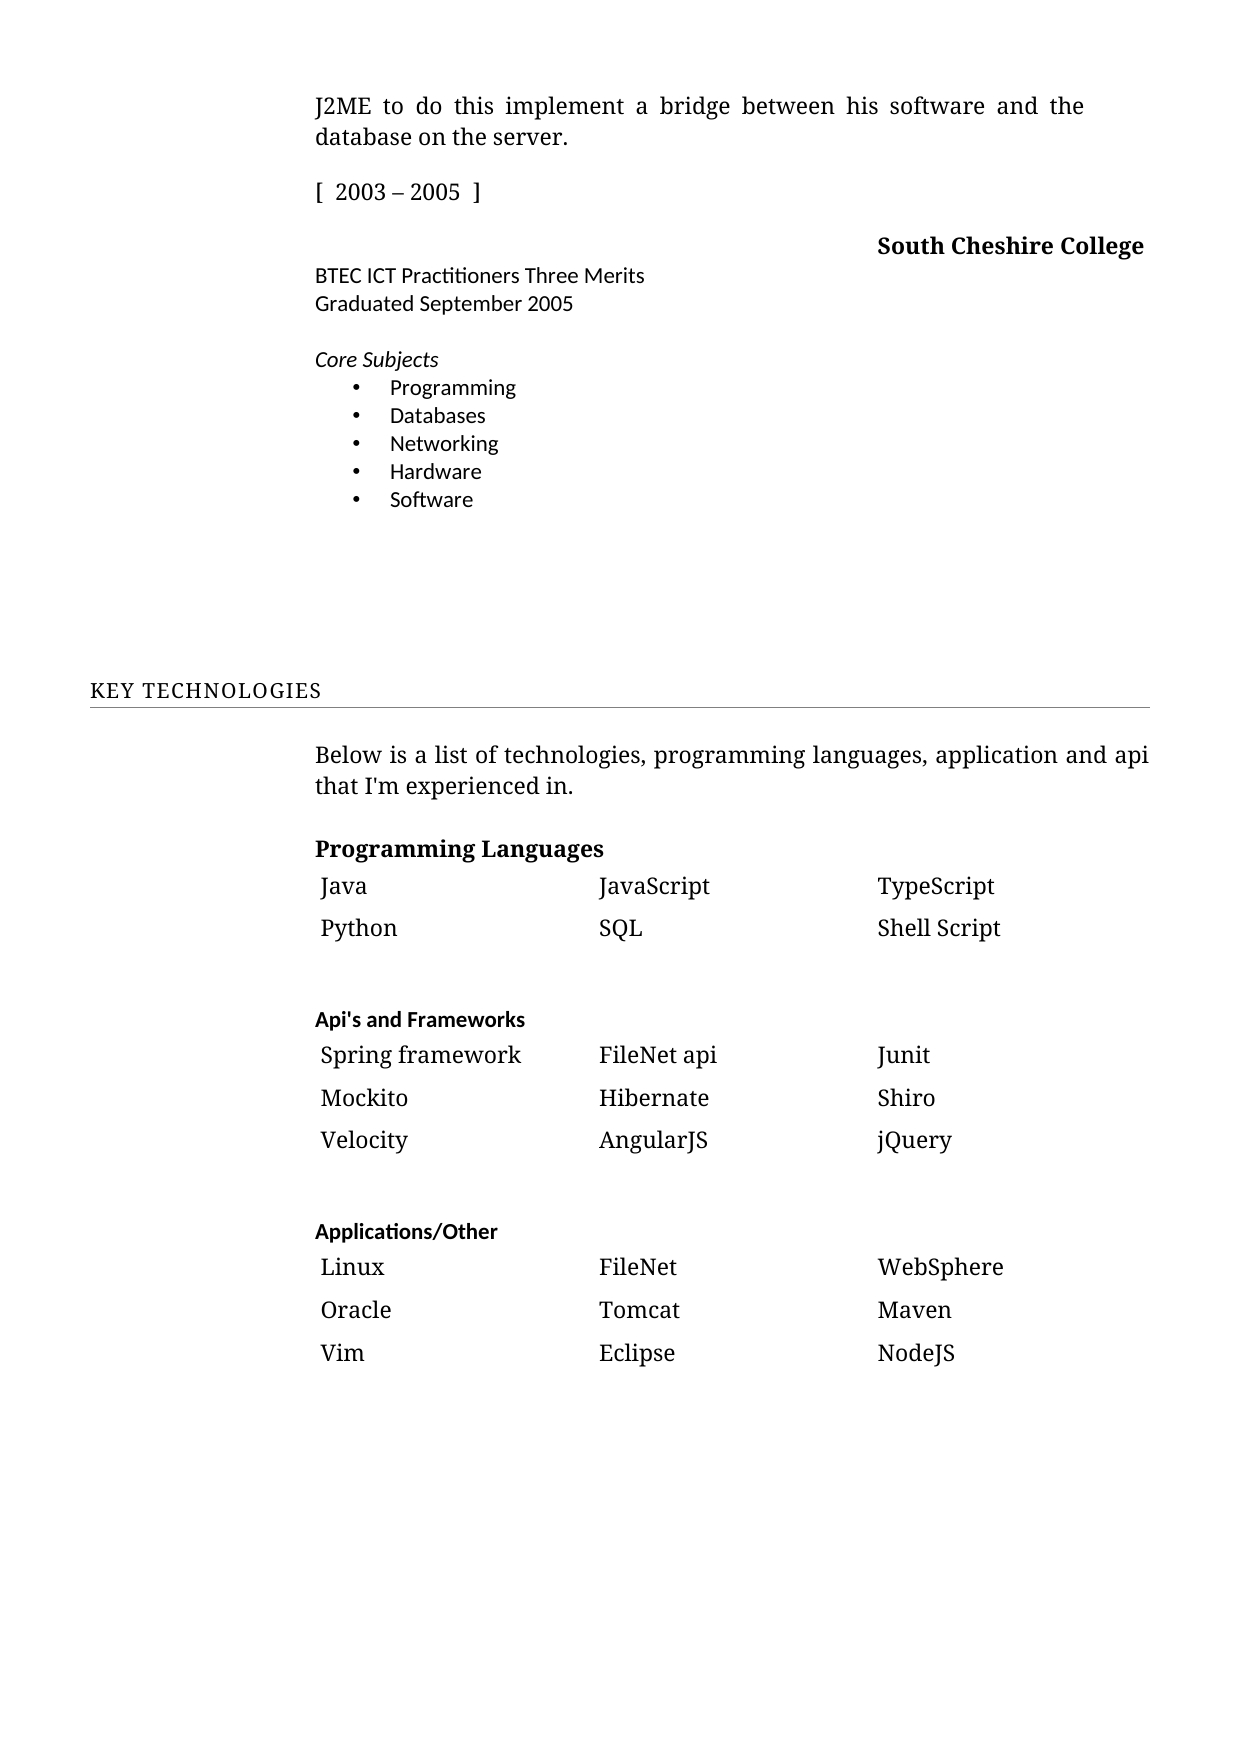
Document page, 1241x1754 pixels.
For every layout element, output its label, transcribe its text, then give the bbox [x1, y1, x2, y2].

table_cell Python [315, 907, 593, 949]
table_cell J2ME to do this implement a bridge between his software and the database on the server. [ 2003 – 2005 ] South Cheshire College BTEC ICT Practitioners Three Merits Graduated September 2005 Core Subjects Programming Databases Networking Hardware Software [304, 90, 1162, 653]
table_cell Shiro [872, 1076, 1150, 1119]
table_cell Key Technologies [79, 653, 1162, 708]
table_header Linux [315, 1246, 593, 1288]
table_header Junit [872, 1033, 1150, 1076]
table_cell [79, 708, 303, 1461]
table_cell Vim [315, 1331, 593, 1374]
table_cell Below is a list of technologies, programming languages, application and api that I'm experienced in. Programming Languages Api's and Frameworks Applications/Other [304, 708, 1162, 1461]
table_cell Oracle [315, 1288, 593, 1331]
table_cell Velocity [315, 1119, 593, 1161]
table_header Java [315, 864, 593, 907]
table_cell Maven [872, 1288, 1150, 1331]
table_header WebSphere [872, 1246, 1150, 1288]
table_cell Mockito [315, 1076, 593, 1119]
table_header FileNet api [593, 1033, 872, 1076]
table_cell Hibernate [593, 1076, 872, 1119]
table_cell Eclipse [593, 1331, 872, 1374]
table_header FileNet [593, 1246, 872, 1288]
table_cell SQL [593, 907, 872, 949]
table_cell [79, 90, 303, 653]
table_cell Shell Script [872, 907, 1150, 949]
table_cell jQuery [872, 1119, 1150, 1161]
table_header Spring framework [315, 1033, 593, 1076]
table_cell Tomcat [593, 1288, 872, 1331]
table_cell NodeJS [872, 1331, 1150, 1374]
table_header JavaScript [593, 864, 872, 907]
table_header TypeScript [872, 864, 1150, 907]
table_cell AngularJS [593, 1119, 872, 1161]
